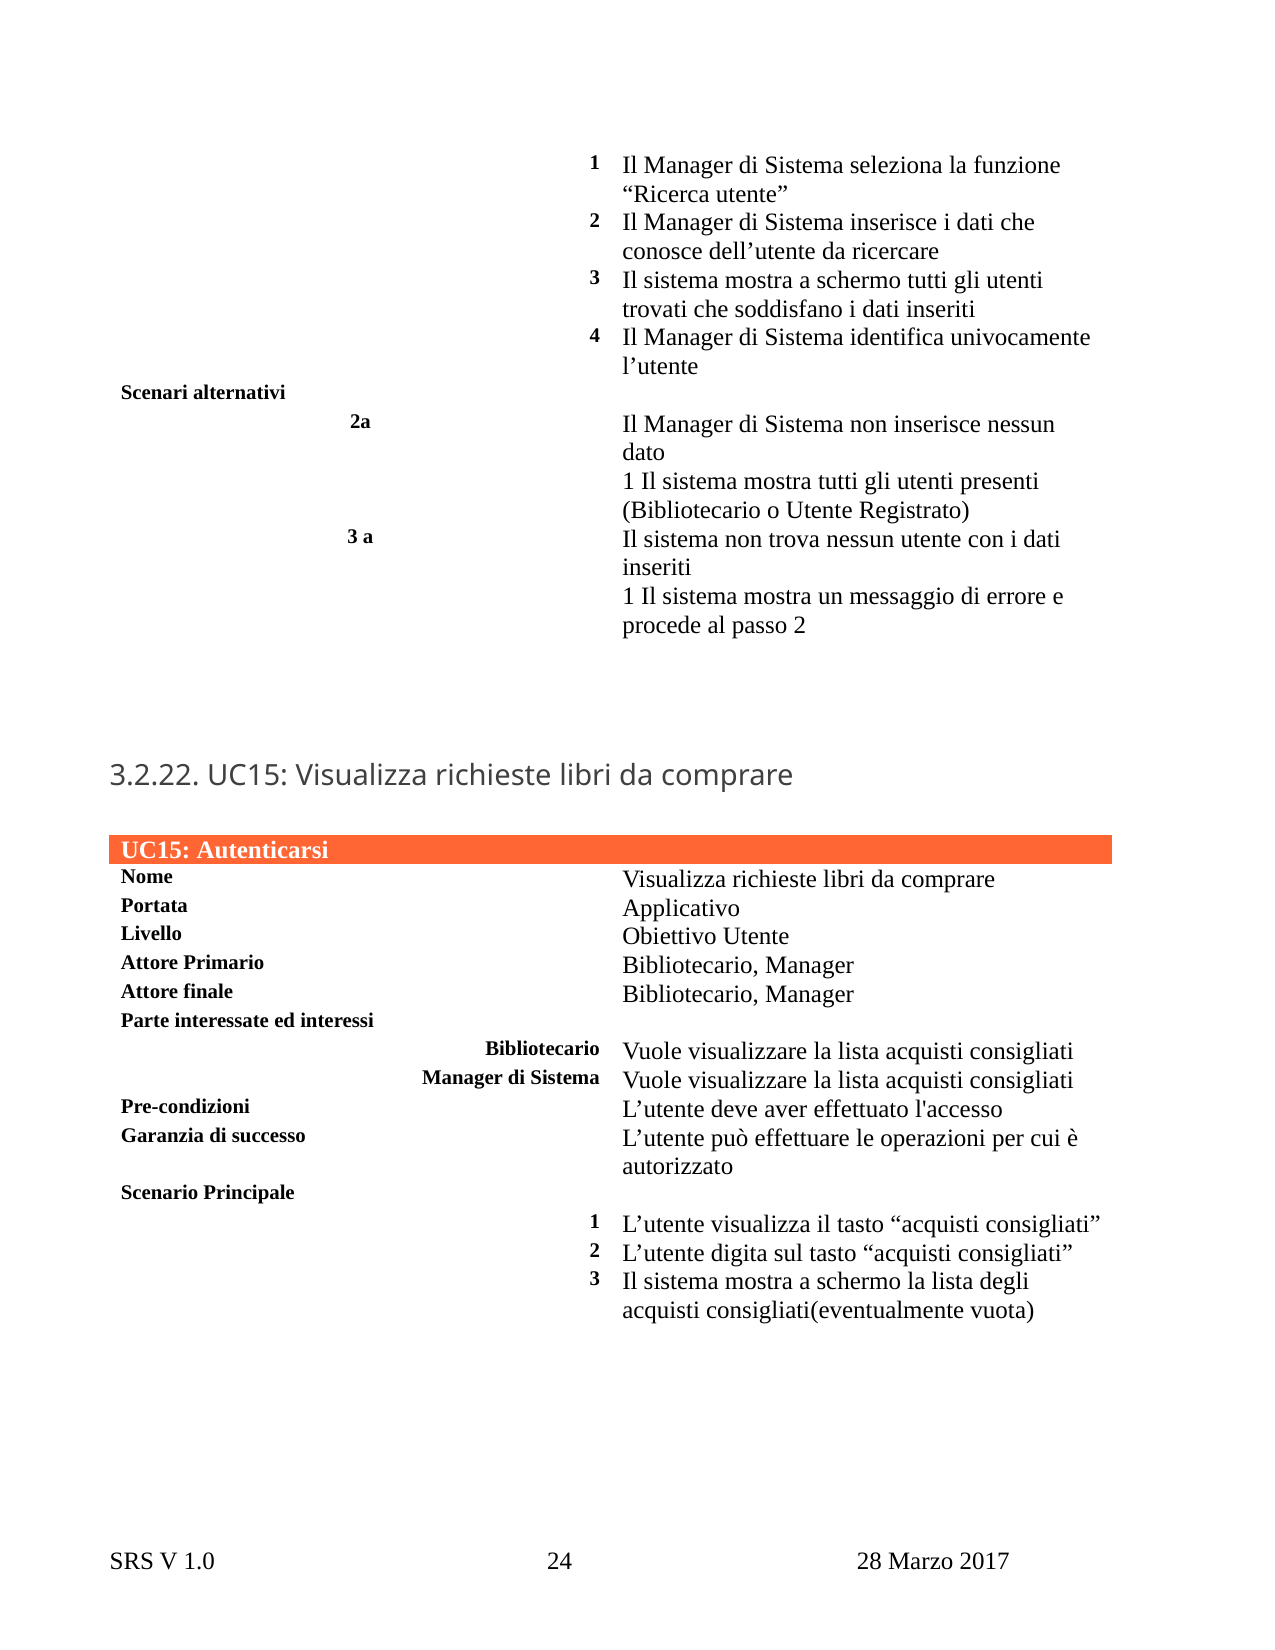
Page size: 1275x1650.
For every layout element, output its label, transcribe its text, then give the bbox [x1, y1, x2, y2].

table_cell Vuole visualizzare la lista acquisti consigliati [611, 1065, 1112, 1094]
table_cell Nome [109, 864, 611, 893]
table_cell L’utente digita sul tasto “acquisti consigliati” [611, 1238, 1112, 1266]
table_cell Vuole visualizzare la lista acquisti consigliati [611, 1036, 1112, 1065]
table_cell L’utente può effettuare le operazioni per cui è autorizzato [611, 1123, 1112, 1180]
table_cell [109, 581, 611, 639]
table_cell Bibliotecario, Manager [611, 979, 1112, 1008]
table_cell 1 [109, 150, 611, 207]
table_cell Pre-condizioni [109, 1094, 611, 1123]
table_cell [611, 380, 1112, 409]
table_cell Il Manager di Sistema inserisce i dati che conosce dell’utente da ricercare [611, 208, 1112, 265]
table_cell Obiettivo Utente [611, 921, 1112, 950]
table_cell 1 Il sistema mostra tutti gli utenti presenti (Bibliotecario o Utente Registrato) [611, 466, 1112, 524]
table_cell 2 [109, 208, 611, 265]
table_cell Il sistema non trova nessun utente con i dati inseriti [611, 524, 1112, 581]
table_cell Portata [109, 893, 611, 921]
table_cell Il Manager di Sistema non inserisce nessun dato [611, 409, 1112, 466]
table_cell Visualizza richieste libri da comprare [611, 864, 1112, 893]
table_cell Il sistema mostra a schermo tutti gli utenti trovati che soddisfano i dati inseriti [611, 265, 1112, 322]
table_cell Scenari alternativi [109, 380, 611, 409]
table_cell Manager di Sistema [109, 1065, 611, 1094]
table_cell Il Manager di Sistema identifica univocamente l’utente [611, 323, 1112, 380]
table_cell Bibliotecario [109, 1036, 611, 1065]
table_cell 2a [109, 409, 611, 524]
table_header UC15: Autenticarsi [109, 835, 1112, 864]
table_cell Garanzia di successo [109, 1123, 611, 1180]
table_cell Attore finale [109, 979, 611, 1008]
table_cell L’utente visualizza il tasto “acquisti consigliati” [611, 1209, 1112, 1238]
table_cell [611, 1008, 1112, 1036]
table_cell 3 a [109, 524, 611, 581]
table_cell [611, 1180, 1112, 1209]
table_cell Il Manager di Sistema seleziona la funzione “Ricerca utente” [611, 150, 1112, 207]
table_cell 1 [109, 1209, 611, 1238]
table_cell Bibliotecario, Manager [611, 950, 1112, 979]
table_cell Attore Primario [109, 950, 611, 979]
table_cell 2 [109, 1238, 611, 1266]
table_cell 4 [109, 323, 611, 380]
table_cell Livello [109, 921, 611, 950]
table_cell L’utente deve aver effettuato l'accesso [611, 1094, 1112, 1123]
table_cell 3 [109, 265, 611, 322]
table_cell 3 [109, 1266, 611, 1324]
table_cell 1 Il sistema mostra un messaggio di errore e procede al passo 2 [611, 581, 1112, 639]
table_cell Scenario Principale [109, 1180, 611, 1209]
table_cell Parte interessate ed interessi [109, 1008, 611, 1036]
table_cell Il sistema mostra a schermo la lista degli acquisti consigliati(eventualmente vuota) [611, 1266, 1112, 1324]
table_cell Applicativo [611, 893, 1112, 921]
subtitle 3.2.22. UC15: Visualizza richieste libri da comprare [109, 754, 1162, 794]
